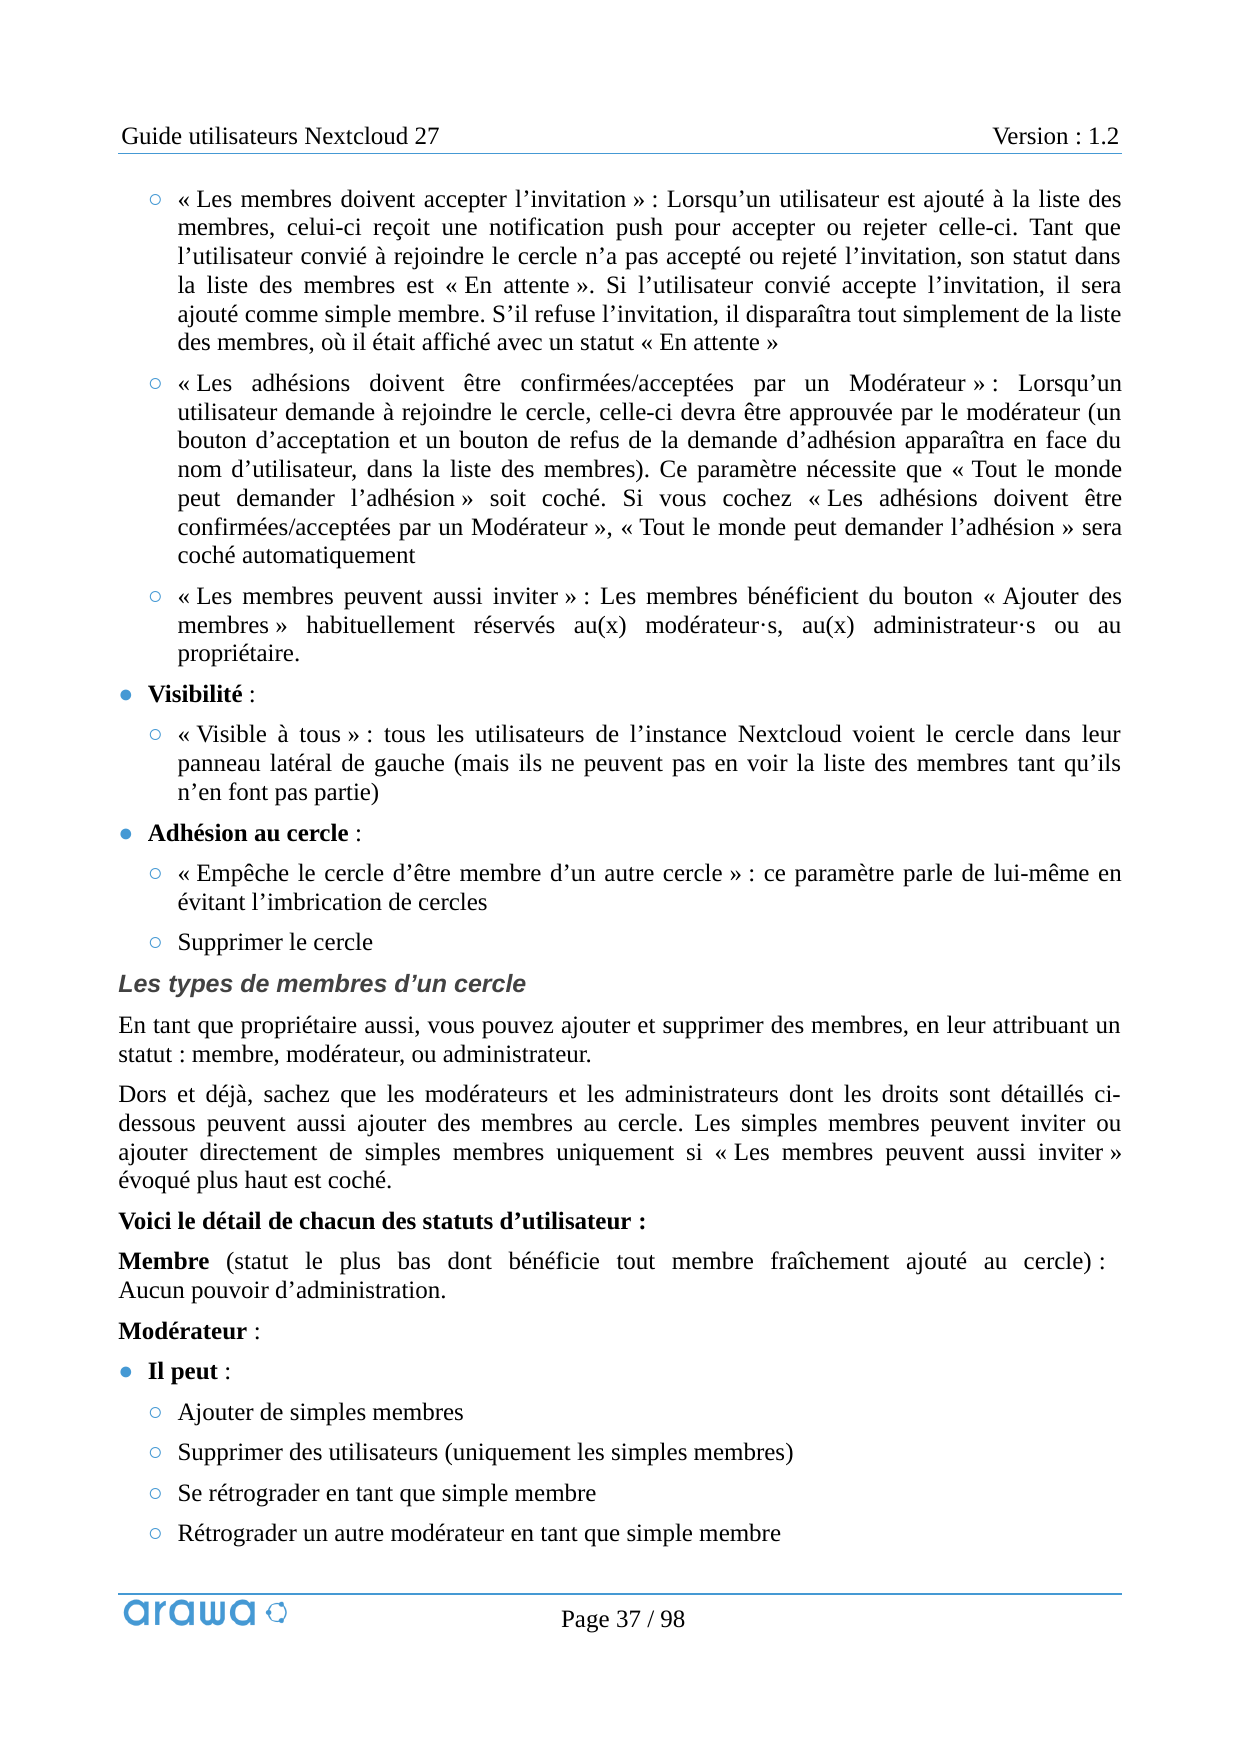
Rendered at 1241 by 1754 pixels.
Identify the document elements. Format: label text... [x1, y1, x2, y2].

text Voici le détail de chacun des statuts d’utilisateur : [118, 1206, 1122, 1235]
list Supprimer des utilisateurs (uniquement les simples membres) [148, 1437, 1122, 1466]
list « Les membres doivent accepter l’invitation » : Lorsqu’un utilisateur est ajouté à la liste des membres, celui-ci reçoit une notification push pour accepter ou rejeter celle-ci. Tant que l’utilisateur convié à rejoindre le cercle n’a pas accepté ou rejeté l’invitation, son statut dans la liste des membres est « En attente ». Si l’utilisateur convié accepte l’invitation, il sera ajouté comme simple membre. S’il refuse l’invitation, il disparaîtra tout simplement de la liste des membres, où il était affiché avec un statut « En attente » [148, 184, 1122, 356]
text Dors et déjà, sachez que les modérateurs et les administrateurs dont les droits sont détaillés ci-dessous peuvent aussi ajouter des membres au cercle. Les simples membres peuvent inviter ou ajouter directement de simples membres uniquement si « Les membres peuvent aussi inviter » évoqué plus haut est coché. [118, 1079, 1122, 1194]
list Adhésion au cercle : [118, 818, 1122, 846]
list Rétrograder un autre modérateur en tant que simple membre [148, 1518, 1122, 1547]
list « Les membres peuvent aussi inviter » : Les membres bénéficient du bouton « Ajouter des membres » habituellement réservés au(x) modérateur·s, au(x) administrateur·s ou au propriétaire. [148, 581, 1122, 667]
text Modérateur : [118, 1316, 1122, 1344]
subtitle Les types de membres d’un cercle [118, 969, 1122, 997]
list « Visible à tous » : tous les utilisateurs de l’instance Nextcloud voient le cercle dans leur panneau latéral de gauche (mais ils ne peuvent pas en voir la liste des membres tant qu’ils n’en font pas partie) [148, 719, 1122, 806]
text En tant que propriétaire aussi, vous pouvez ajouter et supprimer des membres, en leur attribuant un statut : membre, modérateur, ou administrateur. [118, 1010, 1122, 1067]
picture [121, 1597, 290, 1628]
list « Empêche le cercle d’être membre d’un autre cercle » : ce paramètre parle de lui-même en évitant l’imbrication de cercles [148, 858, 1122, 916]
list Visibilité : [118, 679, 1122, 708]
list Ajouter de simples membres [148, 1397, 1122, 1426]
list « Les adhésions doivent être confirmées/acceptées par un Modérateur » : Lorsqu’un utilisateur demande à rejoindre le cercle, celle-ci devra être approuvée par le modérateur (un bouton d’acceptation et un bouton de refus de la demande d’adhésion apparaîtra en face du nom d’utilisateur, dans la liste des membres). Ce paramètre nécessite que « Tout le monde peut demander l’adhésion » soit coché. Si vous cochez « Les adhésions doivent être confirmées/acceptées par un Modérateur », « Tout le monde peut demander l’adhésion » sera coché automatiquement [148, 368, 1122, 569]
list Il peut : [118, 1356, 1122, 1385]
list Se rétrograder en tant que simple membre [148, 1478, 1122, 1507]
text Membre (statut le plus bas dont bénéficie tout membre fraîchement ajouté au cercle) : Aucun pouvoir d’administration. [118, 1246, 1122, 1304]
list Supprimer le cercle [148, 927, 1122, 956]
